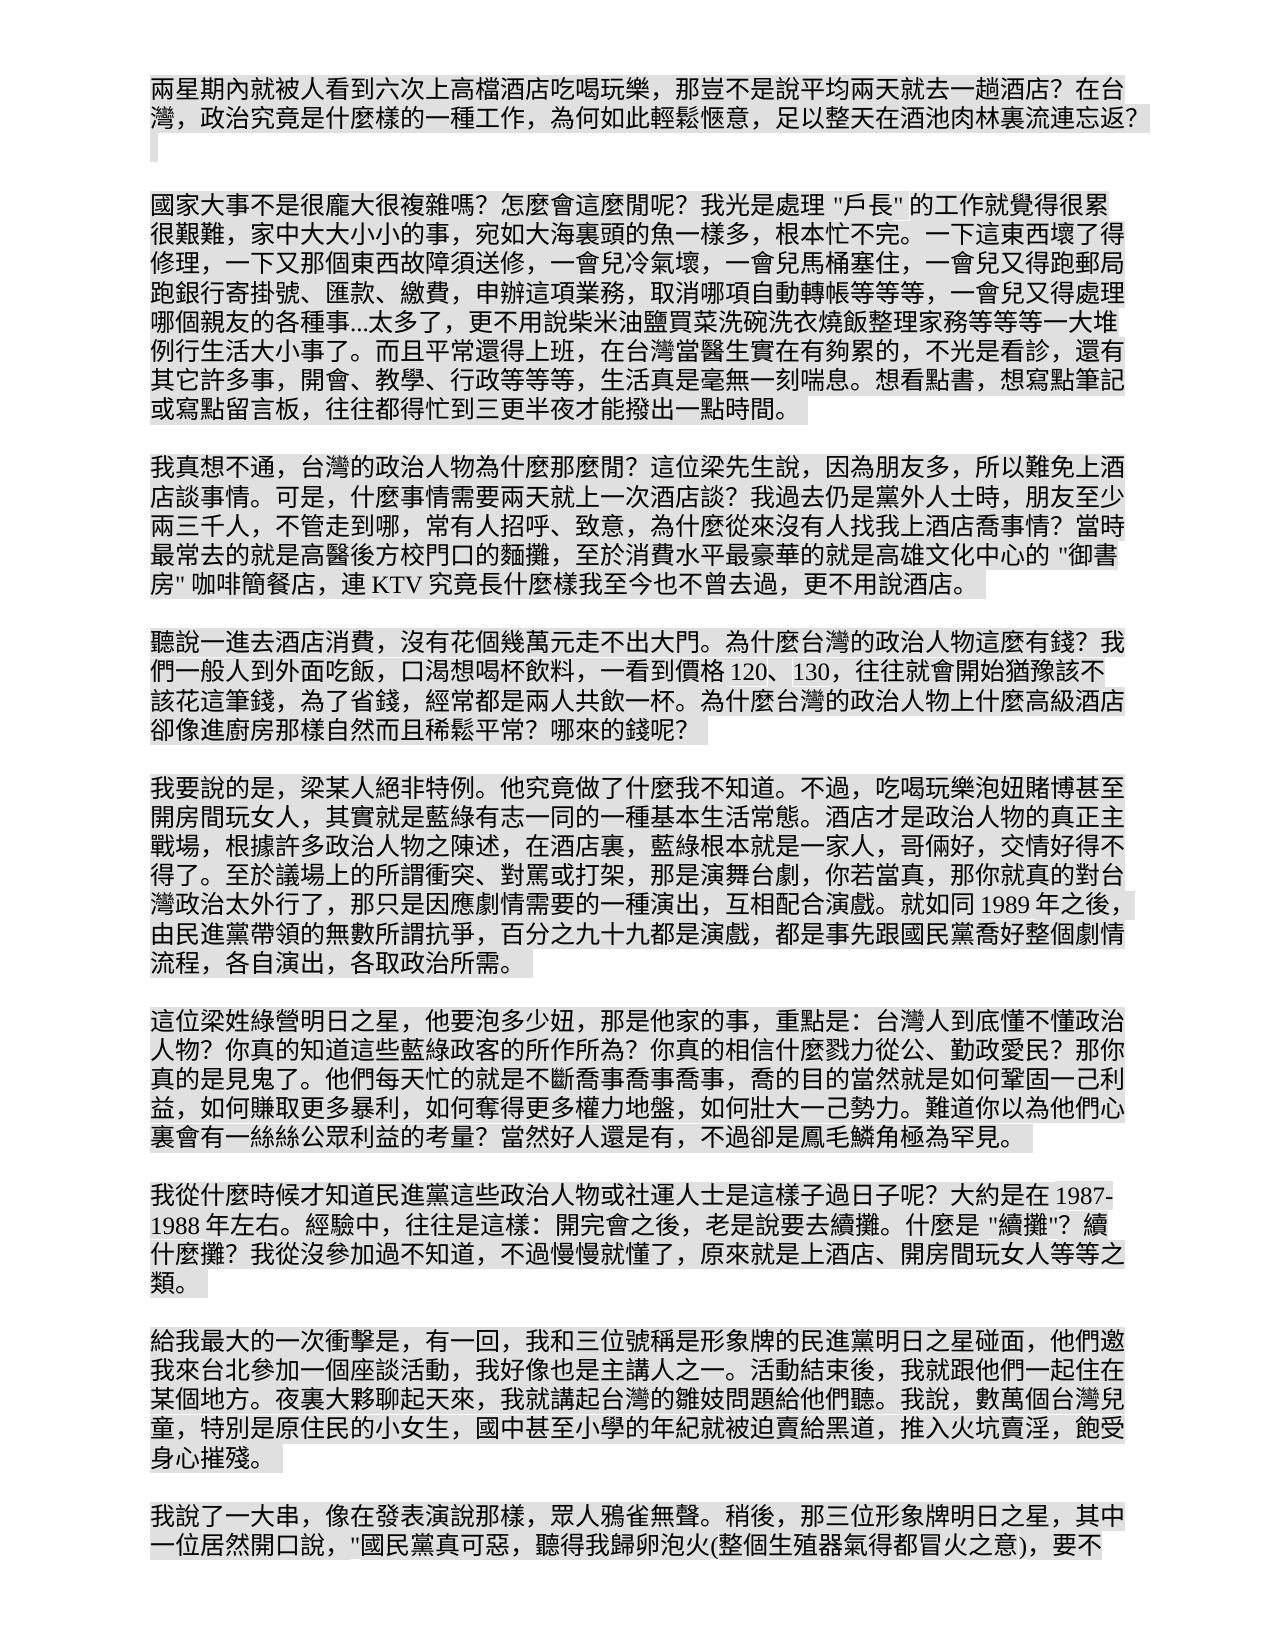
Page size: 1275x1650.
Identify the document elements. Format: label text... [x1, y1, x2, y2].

text 胡適和吾友柏楊先生經常說，華人社會公私不分，往往無限擴張道德大旗，進而以私害公。他們說，當一個社會私德口號越是滿天飛時，不管公德私德將會反而越是一同敗壞。相反地，西方社會公私分明，我家的事就是我家的事，一個政治人物看是要離幾次婚，一般人並不在乎，畢竟這是他家的事，與公眾利益無關。但在公德方面，例如誠信，稍有差池，選民便難忍受，標準相當高。 因此，我並不是要鼓吹媒體去入侵公眾人物的私人領域。底下這位梁先生，好像也是新潮流系，跟段啥咪康是一夥的，都是所謂 "最具有理想色彩" 的 "進步型" 政客。至於梁先生有沒有泡妞或是夫妻感情如何等等，自然不干我們的事。問題是：一個政治人物如果不到兩星期內就被人看到六次上高檔酒店吃喝玩樂，那豈不是說平均兩天就去一趟酒店？在台灣，政治究竟是什麼樣的一種工作，為何如此輕鬆愜意，足以整天在酒池肉林裏流連忘返？ 國家大事不是很龐大很複雜嗎？怎麼會這麼閒呢？我光是處理 "戶長" 的工作就覺得很累很艱難，家中大大小小的事，宛如大海裏頭的魚一樣多，根本忙不完。一下這東西壞了得修理，一下又那個東西故障須送修，一會兒冷氣壞，一會兒馬桶塞住，一會兒又得跑郵局跑銀行寄掛號、匯款、繳費，申辦這項業務，取消哪項自動轉帳等等等，一會兒又得處理哪個親友的各種事...太多了，更不用說柴米油鹽買菜洗碗洗衣燒飯整理家務等等等一大堆例行生活大小事了。而且平常還得上班，在台灣當醫生實在有夠累的，不光是看診，還有其它許多事，開會、教學、行政等等等，生活真是毫無一刻喘息。想看點書，想寫點筆記或寫點留言板，往往都得忙到三更半夜才能撥出一點時間。 我真想不通，台灣的政治人物為什麼那麼閒？這位梁先生說，因為朋友多，所以難免上酒店談事情。可是，什麼事情需要兩天就上一次酒店談？我過去仍是黨外人士時，朋友至少兩三千人，不管走到哪，常有人招呼、致意，為什麼從來沒有人找我上酒店喬事情？當時最常去的就是高醫後方校門口的麵攤，至於消費水平最豪華的就是高雄文化中心的 "御書房" 咖啡簡餐店，連KTV究竟長什麼樣我至今也不曾去過，更不用說酒店。 聽說一進去酒店消費，沒有花個幾萬元走不出大門。為什麼台灣的政治人物這麼有錢？我們一般人到外面吃飯，口渴想喝杯飲料，一看到價格120、130，往往就會開始猶豫該不該花這筆錢，為了省錢，經常都是兩人共飲一杯。為什麼台灣的政治人物上什麼高級酒店卻像進廚房那樣自然而且稀鬆平常？哪來的錢呢？ 我要說的是，梁某人絕非特例。他究竟做了什麼我不知道。不過，吃喝玩樂泡妞賭博甚至開房間玩女人，其實就是藍綠有志一同的一種基本生活常態。酒店才是政治人物的真正主戰場，根據許多政治人物之陳述，在酒店裏，藍綠根本就是一家人，哥倆好，交情好得不得了。至於議場上的所謂衝突、對罵或打架，那是演舞台劇，你若當真，那你就真的對台灣政治太外行了，那只是因應劇情需要的一種演出，互相配合演戲。就如同1989年之後，由民進黨帶領的無數所謂抗爭，百分之九十九都是演戲，都是事先跟國民黨喬好整個劇情流程，各自演出，各取政治所需。 這位梁姓綠營明日之星，他要泡多少妞，那是他家的事，重點是：台灣人到底懂不懂政治人物？你真的知道這些藍綠政客的所作所為？你真的相信什麼戮力從公、勤政愛民？那你真的是見鬼了。他們每天忙的就是不斷喬事喬事喬事，喬的目的當然就是如何鞏固一己利益，如何賺取更多暴利，如何奪得更多權力地盤，如何壯大一己勢力。難道你以為他們心裏會有一絲絲公眾利益的考量？當然好人還是有，不過卻是鳳毛鱗角極為罕見。 我從什麼時候才知道民進黨這些政治人物或社運人士是這樣子過日子呢？大約是在1987-1988年左右。經驗中，往往是這樣：開完會之後，老是說要去續攤。什麼是 "續攤"？續什麼攤？我從沒參加過不知道，不過慢慢就懂了，原來就是上酒店、開房間玩女人等等之類。 給我最大的一次衝擊是，有一回，我和三位號稱是形象牌的民進黨明日之星碰面，他們邀我來台北參加一個座談活動，我好像也是主講人之一。活動結束後，我就跟他們一起住在某個地方。夜裏大夥聊起天來，我就講起台灣的雛妓問題給他們聽。我說，數萬個台灣兒童，特別是原住民的小女生，國中甚至小學的年紀就被迫賣給黑道，推入火坑賣淫，飽受身心摧殘。 我說了一大串，像在發表演說那樣，眾人鴉雀無聲。稍後，那三位形象牌明日之星，其中一位居然開口說，"國民黨真可惡，聽得我歸卵泡火(整個生殖器氣得都冒火之意)，要不然，看要不要等一下一起去嫖妓好了，消消火。" 他們還強調："陳真你放心，我們不是嫖雛妓哦"。另一個還加碼說，"對對對！而且要嫖就要嫖外省的，我們不要欺負台灣女生！" 我聽了當場變臉。後來，半夜，他們又出現了，把我從床上叫醒，另一位形象牌，藉著幾分酒意衝到我面前，說我看不起他們，說要跟我單挑，一決雌雄，旁邊的人把他架開。 經過這次事情後，我想離開這個圈子的決心就越來越強烈。至於這三位形象清新迷人而且滿口進步理想與台獨建國理念的明日之星，其中有兩位早在十多年前就當上了相當於部長職位的高官，掌管千百億的經費預算，至今吃香喝辣，至今形象清新，至今滿口捍衛台灣主權、捍衛弱勢者等等進步理想，但所作所為，全非如此。另一位同樣位高權重。 這件事我只告訴學姊，只有學姊知道我在講誰。我之所以不想公開點名，也不想私下點名是因為，一來念及舊交情。在我保守反動的傳統觀念裏，一日為友，終生為友。既然彼此道不同，那就不相為謀，但我並不想因此傷害昔日友人。二來是因為，他們不但根本不是特例，而且說不定還是政治圈子中相對而言比較清新乾淨的政治人物。 整個故事我只想說明一件事，不是要譴責任何人，而是希望人們應該切實去理解政治、政黨、政治人物以及周邊各行各界無數同路人或外圍尾巴團體等等等的真實面貌，不要被那些可笑幼稚到爆的什麼 "偉大民主資產" 之類的空洞話術所矇騙。你應該看清詐騙集團的真相。在吃喝嫖賭結黨營私官商勾結等等等這一些事情上，藍綠基本上是沒有差別的；甚至在基層上來說，藍之腐敗，恐怕更離譜。 在這島上，檯面上真正良善的政治人物或所謂社運人士或什麼知識份子，幾個巴掌就能數完。有志於政治或公眾事務的年輕一代，與其光是譴責前人，不如自救，不如自己站出來，讓相對而言比較好的政治力量，能夠逐漸取代或抗衡舊有的藍綠惡勢力，而不再為其所騙。 當前人凋零，後人終究還是得面對自己這一代人的將來。你不可能期望別人能永遠為你效勞，一代人自有一代人必須自己去面對的挑戰與結局。 陳真2017. 06. 29. ===================== 【壹週刊】半夜帶辣妹偷歡 形象牌議員沉迷酒店直擊 2017年06月28日 北市議員梁文傑因擁有英國倫敦政經學院博士班的高學歷和正派形象，曾被民進黨力捧為明日之星，但有讀者卻向本刊爆料，梁其實經常流連酒店、夜夜笙歌，和白天專業問政的形象截然不同。 為查證爆料內容的真實性，本刊連日進行跟監調查，直擊梁文傑在六月八日至六月二十一日兩週內就進出台北市的各大高檔酒店至少六次，甚至會半夜帶年輕辣妹到疑似女方住處偷歡，還當街上演曖昧指數破表的「攬腰尋寶」戲碼。去年底，梁也曾當街和另一名清純馬尾妹當眾貼耳私語，狀甚親暱地打情罵俏，之後還一起到龍亨酒店續攤享樂！ 六月九日晚上九點多，本刊直擊，剛與朋友聚餐結束的梁文傑，一出餐廳就戴上棒球帽，獨自搭計程車直奔位於復興北路的「羞羞臉」鋼琴酒吧。下車時，梁還先將帽沿壓低掩住臉，才低頭快步走進位於地下一樓的酒吧。 梁文傑在酒吧內待到深夜十一點，離開時已帶著幾分酒意，而且身邊還伴隨了一位年約二十出頭，身材高挑曼妙，長髮及腰，穿著迷你短裙、高跟鞋的青春辣妹，二人一起搭上一輛計程車離開。 記者從後擋風玻璃可清楚看到，二人原本分坐在車子後座左右二側，但是上路後不久，梁文傑便將身體挪至中間位置，貼近坐在右側的辣妹，不時還將臉朝著辣妹頭部湊過去，辣妹起初還拉開距離稍微往右靠，梁文傑轉而採取更猛烈攻勢，霸氣伸手將辣妹一把攬向自己，二人數度頭影交疊。 二人在不停地搖晃拉扯中，計程車終於抵達汐止大同路一棟高級社區門口，二人下車後卻突然站在路邊上演男女攻防秀，梁文傑看似在找東西，手在自己的後背包中來回翻攪，一旁的辣妹也熱心幫忙，毫不避諱地直接就伸手摸上梁文傑臀部位置的口袋，二人邊找邊往門口走，忽然梁文傑像是耍脾氣似的，戲劇性地反手將辣妹推開，作勢離去。 辣妹見狀趕緊堆起笑臉追向梁文傑，熱情環住梁的手臂，使勁將他連哄帶拖地拉回門口，辣妹拿感應卡開門後，一手接過梁的後背包，一手勾著梁的手臂抓他進屋，二人看起來就像剛鬥完嘴的小情侶，至凌晨都未離開。 除了頻上酒店外，去年底本刊就曾直擊，梁文傑晚間與數名男女聚餐，結束後和其中一名女性友人當街狀甚親暱地打情罵俏，最後又一起去龍亨酒店續攤。 去年十二月二十九日晚上八點多，梁文傑與友人聚餐後，一起從建國北路的「川鍋魯旦火鍋店」離開，梁原淡定地在路邊抽菸滑手機，一名年約二十多歲，綁著馬尾、長相清純的同行女性友人，竟冷不防地從梁的後方勾住他的手臂，愉悅地將整個身體緊貼在梁的身上。 清純馬尾妹似乎是要跟梁文傑說悄悄話，梁也順勢低下頭把耳朵靠到女子嘴邊，二人狀似說話，但女子卻嘟起嘴，不知是在梁耳邊親吻還是吹氣，逗得梁害羞地笑了，女子見狀更是開懷大笑地拍了梁一下，氣氛曖昧，接著眾人就在說笑間搭乘友人的賓士車，前往南京東路三段的龍亨酒店。 本刊致電向梁文傑求證，對於經常上酒店一事，梁文傑態度淡定、語氣從容表示，由於朋友實在太多，有些朋友又喜歡約在酒店，「不得已只好去坐一坐」。 (撰文：調查組) ========================= 藍綠民代都在玩 運彩分析賺很大 鏡週刊2017年6月28日 上午桃園市中壢區22日驚傳3死命案，凶手張峻豪則在犯案後畏罪自殺，4條平均年紀不到24歲的年輕生命就此消失。據了解，死者尹守騰和倖存者楊政倫共同經營運動簽賭公司，會員總計超過3萬人，當中不乏政商名流，連藍綠陣營的年輕民代都是客戶。會員名單中滿滿都是「富二代」的名字。 其中有兩位北部地區的民代特別有名，因為兩人都有曾任部長級及部長級以上官員的爸爸，是政黨中的明日之星，也因為有「名人」加持，該分析站的生意可說蒸蒸日上，每月收入高達300萬元。 一位知曉內情的刑警私下透露，以那兩位知名的民代會員為例，3年內因簽地下運彩積欠的賭債就高達5,000萬元，還險些賠上自己的政治生涯。 [150, 75, 1125, 1560]
